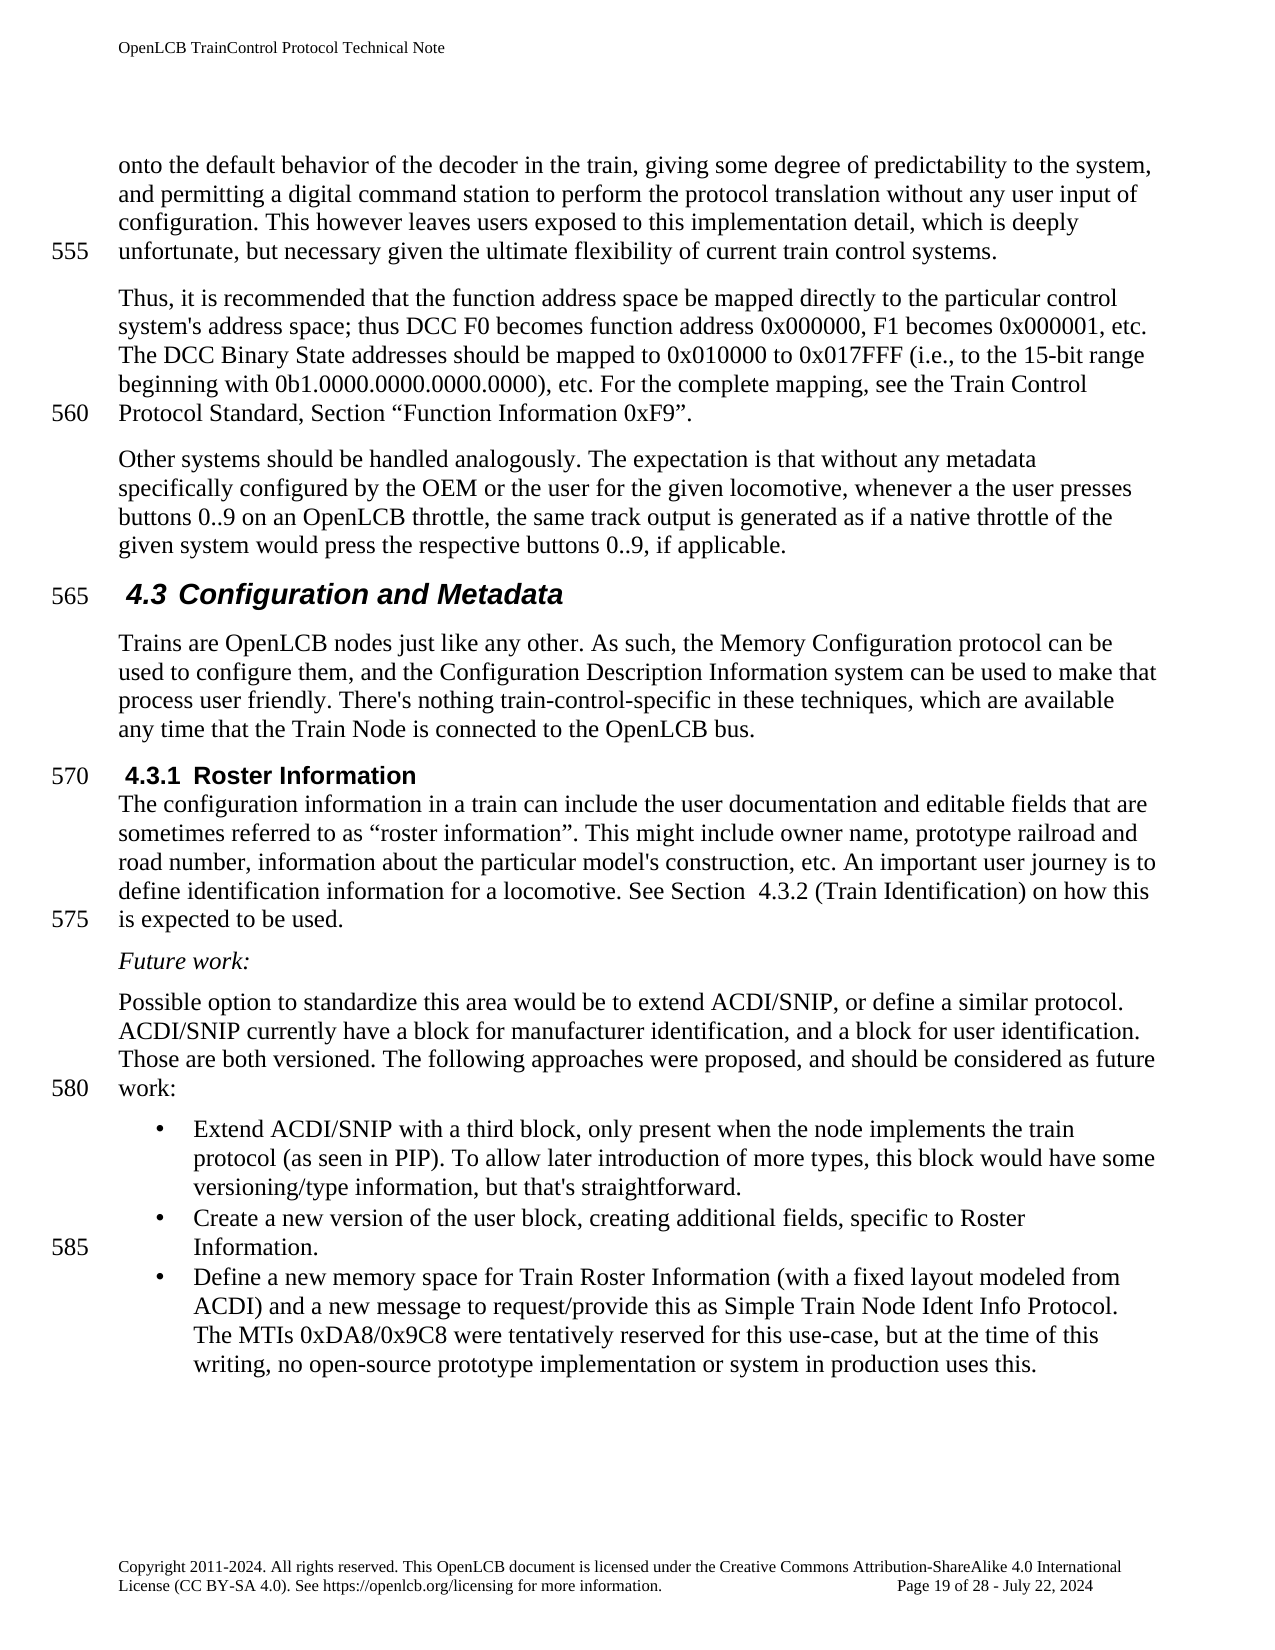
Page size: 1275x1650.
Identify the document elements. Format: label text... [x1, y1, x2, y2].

list Create a new version of the user block, creating additional fields, specific to Roster Information. [156, 1203, 1157, 1260]
list Extend ACDI/SNIP with a third block, only present when the node implements the train protocol (as seen in PIP). To allow later introduction of more types, this block would have some versioning/type information, but that's straightforward. [156, 1114, 1157, 1201]
text onto the default behavior of the decoder in the train, giving some degree of predictability to the system, and permitting a digital command station to perform the protocol translation without any user input of configuration. This however leaves users exposed to this implementation detail, which is deeply unfortunate, but necessary given the ultimate flexibility of current train control systems. [118, 150, 1157, 265]
subtitle Configuration and Metadata [118, 577, 1157, 610]
text Future work: [118, 946, 1157, 974]
text Thus, it is recommended that the function address space be mapped directly to the particular control system's address space; thus DCC F0 becomes function address 0x000000, F1 becomes 0x000001, etc. The DCC Binary State addresses should be mapped to 0x010000 to 0x017FFF (i.e., to the 15-bit range beginning with 0b1.0000.0000.0000.0000), etc. For the complete mapping, see the Train Control Protocol Standard, Section “Function Information 0xF9”. [118, 283, 1157, 426]
text Trains are OpenLCB nodes just like any other. As such, the Memory Configuration protocol can be used to configure them, and the Configuration Description Information system can be used to make that process user friendly. There's nothing train-control-specific in these techniques, which are available any time that the Train Node is connected to the OpenLCB bus. [118, 628, 1157, 743]
list Define a new memory space for Train Roster Information (with a fixed layout modeled from ACDI) and a new message to request/provide this as Simple Train Node Ident Info Protocol. The MTIs 0xDA8/0x9C8 were tentatively reserved for this use-case, but at the time of this writing, no open-source prototype implementation or system in production uses this. [156, 1262, 1157, 1406]
text The configuration information in a train can include the user documentation and editable fields that are sometimes referred to as “roster information”. This might include owner name, prototype railroad and road number, information about the particular model's construction, etc. An important user journey is to define identification information for a locomotive. See Section 4.3.2 (Train Identification) on how this is expected to be used. [118, 789, 1157, 933]
subtitle Roster Information [118, 761, 1157, 789]
text Other systems should be handled analogously. The expectation is that without any metadata specifically configured by the OEM or the user for the given locomotive, whenever a the user presses buttons 0..9 on an OpenLCB throttle, the same track output is generated as if a native throttle of the given system would press the respective buttons 0..9, if applicable. [118, 444, 1157, 559]
text Possible option to standardize this area would be to extend ACDI/SNIP, or define a similar protocol. ACDI/SNIP currently have a block for manufacturer identification, and a block for user identification. Those are both versioned. The following approaches were proposed, and should be considered as future work: [118, 987, 1157, 1102]
